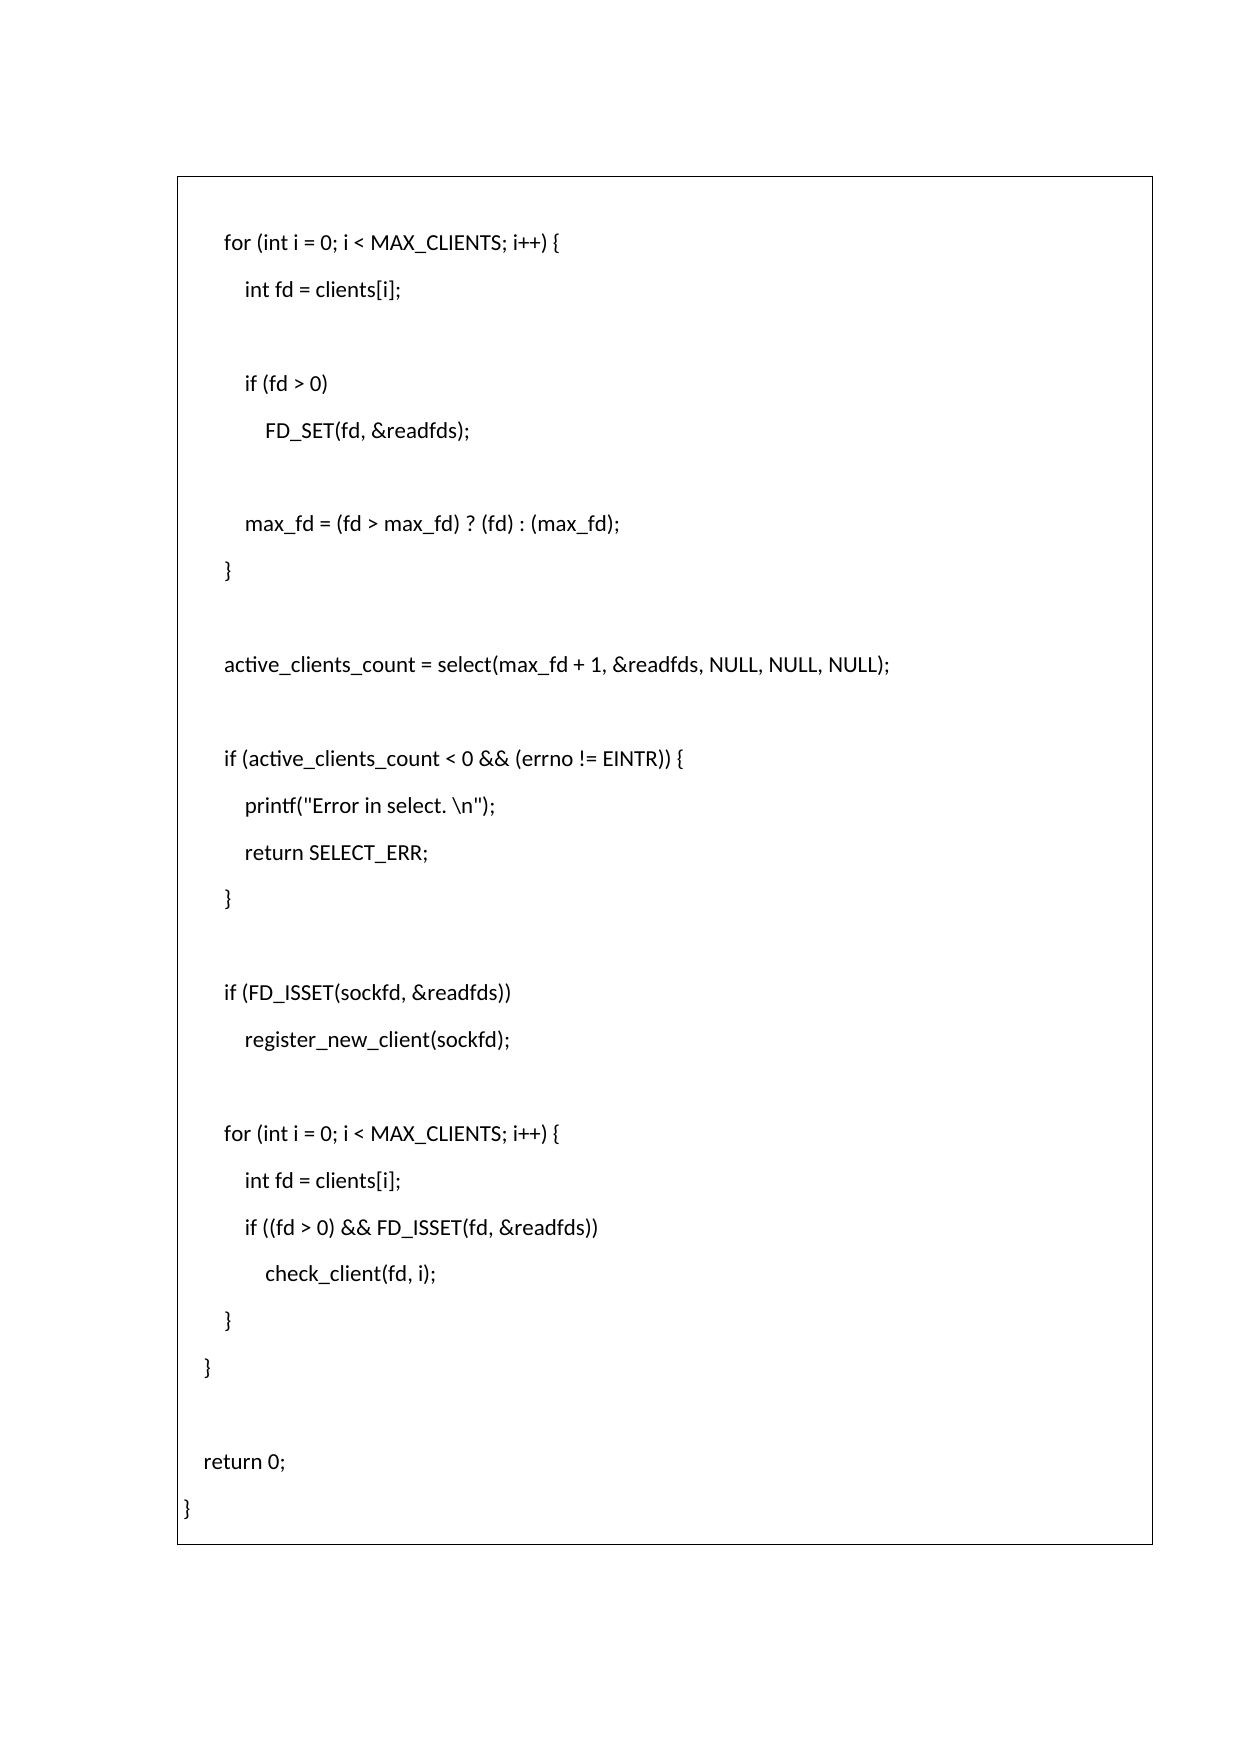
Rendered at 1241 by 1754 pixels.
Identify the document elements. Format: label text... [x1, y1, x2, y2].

table_header for (int i = 0; i < MAX_CLIENTS; i++) { int fd = clients[i]; if (fd > 0) FD_SET(fd, &readfds); max_fd = (fd > max_fd) ? (fd) : (max_fd); } active_clients_count = select(max_fd + 1, &readfds, NULL, NULL, NULL); if (active_clients_count < 0 && (errno != EINTR)) { printf("Error in select. \n"); return SELECT_ERR; } if (FD_ISSET(sockfd, &readfds)) register_new_client(sockfd); for (int i = 0; i < MAX_CLIENTS; i++) { int fd = clients[i]; if ((fd > 0) && FD_ISSET(fd, &readfds)) check_client(fd, i); } } return 0; } [178, 177, 1152, 1544]
